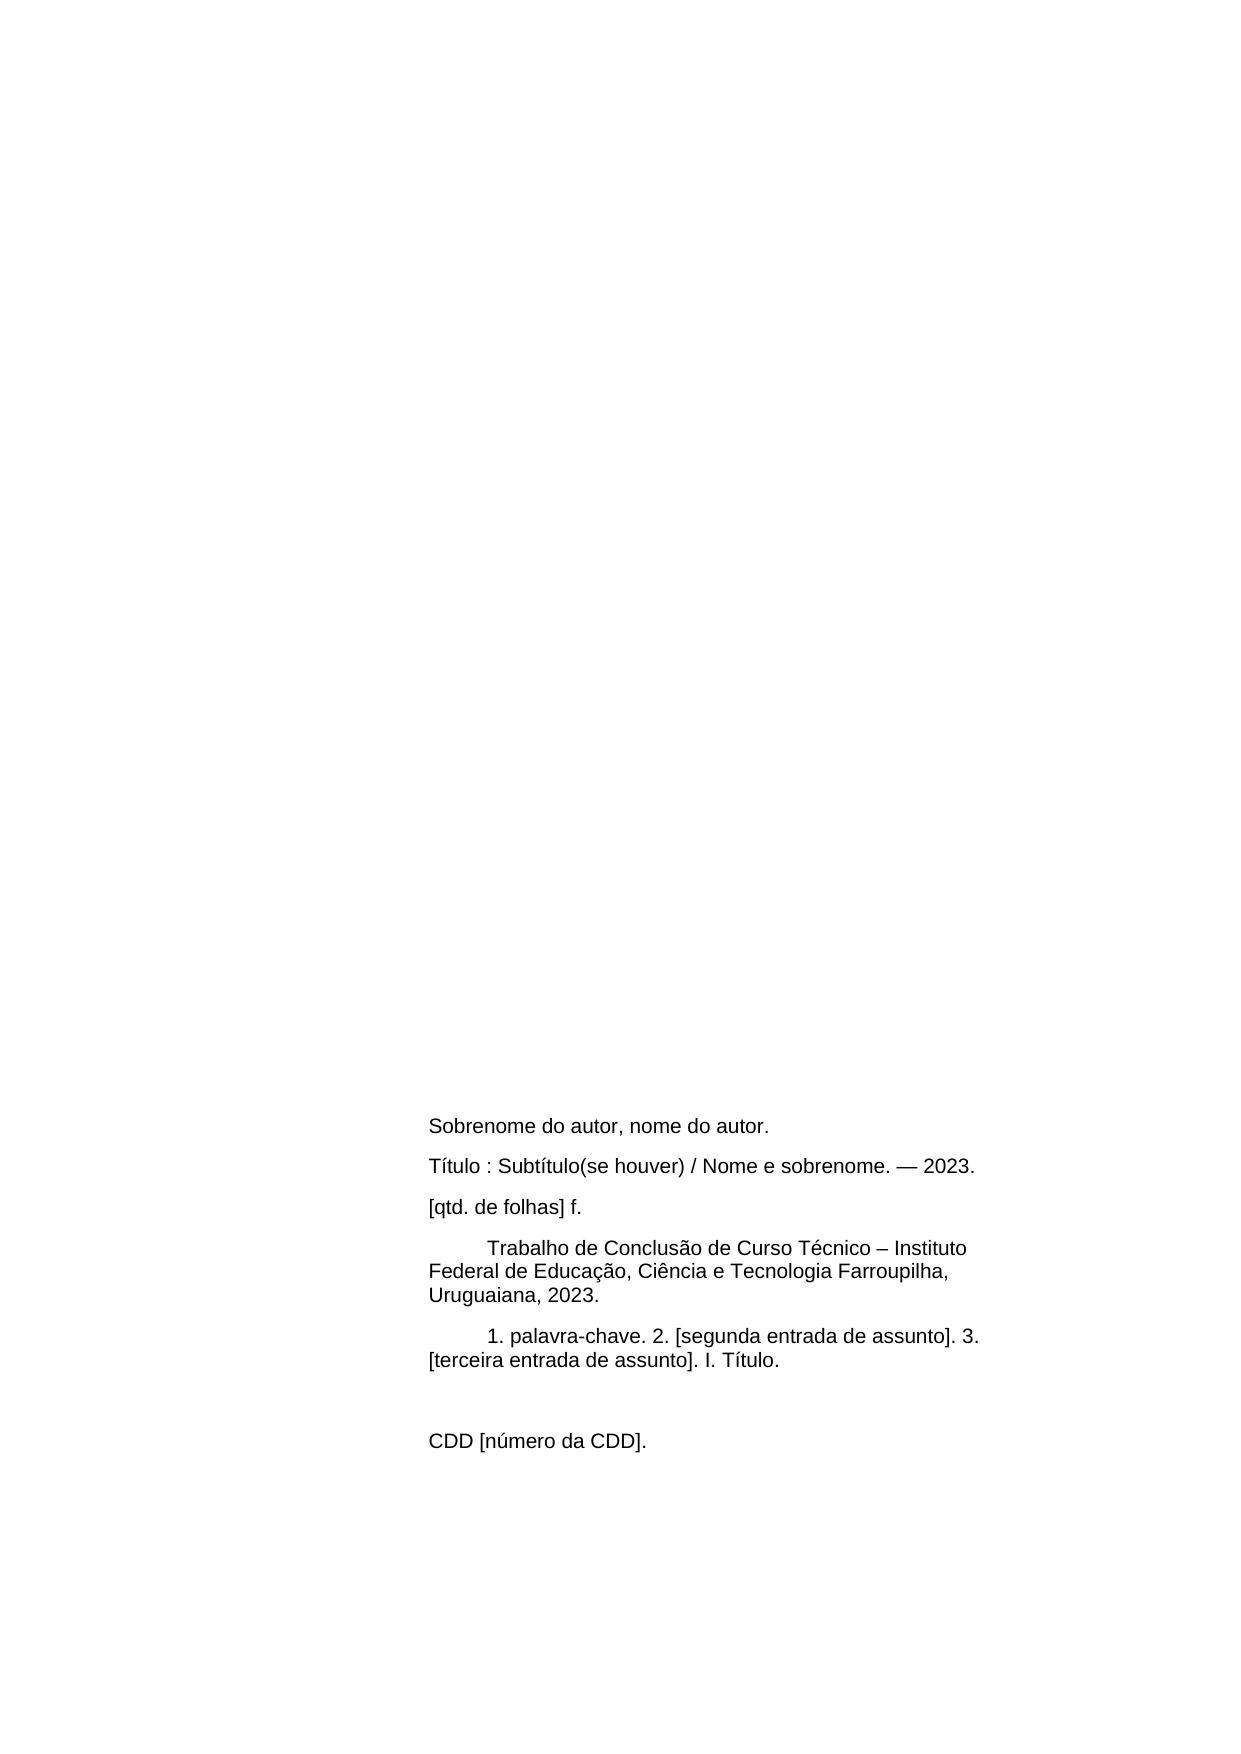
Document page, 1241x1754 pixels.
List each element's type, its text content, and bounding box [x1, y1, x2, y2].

text Trabalho de Conclusão de Curso Técnico – Instituto Federal de Educação, Ciência e Tecnologia Farroupilha, Uruguaiana, 2023. [428, 1235, 1034, 1307]
text Sobrenome do autor, nome do autor. [428, 1113, 1034, 1137]
text CDD [número da CDD]. [428, 1429, 1034, 1453]
text Título : Subtítulo(se houver) / Nome e sobrenome. — 2023. [428, 1154, 1034, 1178]
text [qtd. de folhas] f. [428, 1195, 1034, 1219]
text 1. palavra-chave. 2. [segunda entrada de assunto]. 3. [terceira entrada de assunto]. I. Título. [428, 1324, 1034, 1372]
